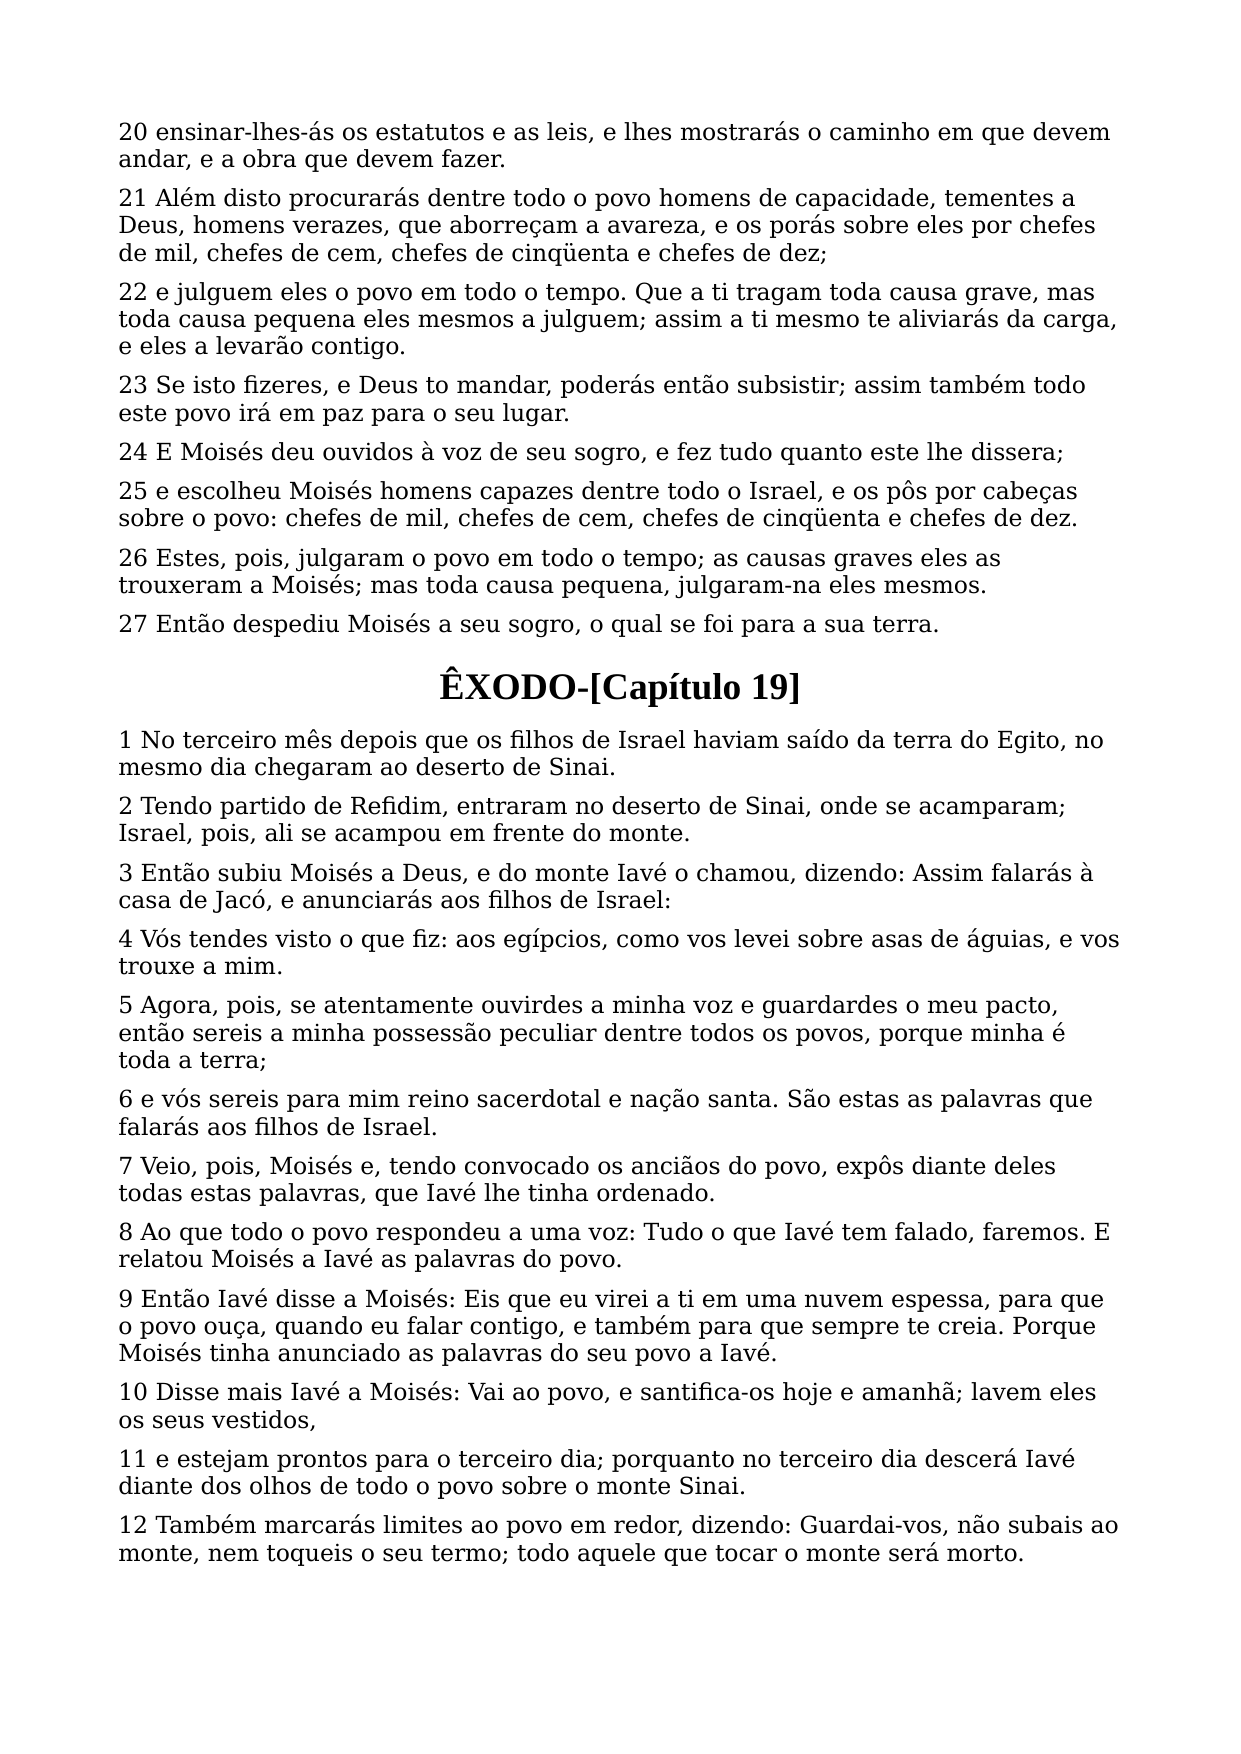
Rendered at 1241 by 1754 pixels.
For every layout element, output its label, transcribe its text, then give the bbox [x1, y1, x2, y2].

text 8 Ao que todo o povo respondeu a uma voz: Tudo o que Iavé tem falado, faremos. E relatou Moisés a Iavé as palavras do povo. [118, 1219, 1122, 1273]
text 12 Também marcarás limites ao povo em redor, dizendo: Guardai-vos, não subais ao monte, nem toqueis o seu termo; todo aquele que tocar o monte será morto. [118, 1512, 1122, 1566]
text 11 e estejam prontos para o terceiro dia; porquanto no terceiro dia descerá Iavé diante dos olhos de todo o povo sobre o monte Sinai. [118, 1445, 1122, 1500]
text 3 Então subiu Moisés a Deus, e do monte Iavé o chamou, dizendo: Assim falarás à casa de Jacó, e anunciarás aos filhos de Israel: [118, 859, 1122, 914]
text 1 No terceiro mês depois que os filhos de Israel haviam saído da terra do Egito, no mesmo dia chegaram ao deserto de Sinai. [118, 726, 1122, 781]
text 4 Vós tendes visto o que fiz: aos egípcios, como vos levei sobre asas de águias, e vos trouxe a mim. [118, 926, 1122, 980]
text 25 e escolheu Moisés homens capazes dentre todo o Israel, e os pôs por cabeças sobre o povo: chefes de mil, chefes de cem, chefes de cinqüenta e chefes de dez. [118, 478, 1122, 532]
text 21 Além disto procurarás dentre todo o povo homens de capacidade, tementes a Deus, homens verazes, que aborreçam a avareza, e os porás sobre eles por chefes de mil, chefes de cem, chefes de cinqüenta e chefes de dez; [118, 184, 1122, 266]
subtitle ÊXODO-[Capítulo 19] [118, 665, 1122, 708]
text 10 Disse mais Iavé a Moisés: Vai ao povo, e santifica-os hoje e amanhã; lavem eles os seus vestidos, [118, 1379, 1122, 1433]
text 26 Estes, pois, julgaram o povo em todo o tempo; as causas graves eles as trouxeram a Moisés; mas toda causa pequena, julgaram-na eles mesmos. [118, 544, 1122, 599]
text 6 e vós sereis para mim reino sacerdotal e nação santa. São estas as palavras que falarás aos filhos de Israel. [118, 1086, 1122, 1140]
text 9 Então Iavé disse a Moisés: Eis que eu virei a ti em uma nuvem espessa, para que o povo ouça, quando eu falar contigo, e também para que sempre te creia. Porque Moisés tinha anunciado as palavras do seu povo a Iavé. [118, 1285, 1122, 1367]
text 22 e julguem eles o povo em todo o tempo. Que a ti tragam toda causa grave, mas toda causa pequena eles mesmos a julguem; assim a ti mesmo te aliviarás da carga, e eles a levarão contigo. [118, 278, 1122, 360]
text 7 Veio, pois, Moisés e, tendo convocado os anciãos do povo, expôs diante deles todas estas palavras, que Iavé lhe tinha ordenado. [118, 1152, 1122, 1207]
text 27 Então despediu Moisés a seu sogro, o qual se foi para a sua terra. [118, 611, 1122, 638]
text 23 Se isto fizeres, e Deus to mandar, poderás então subsistir; assim também todo este povo irá em paz para o seu lugar. [118, 372, 1122, 427]
text 2 Tendo partido de Refidim, entraram no deserto de Sinai, onde se acamparam; Israel, pois, ali se acampou em frente do monte. [118, 793, 1122, 847]
text 5 Agora, pois, se atentamente ouvirdes a minha voz e guardardes o meu pacto, então sereis a minha possessão peculiar dentre todos os povos, porque minha é toda a terra; [118, 992, 1122, 1074]
text 24 E Moisés deu ouvidos à voz de seu sogro, e fez tudo quanto este lhe dissera; [118, 438, 1122, 466]
text 20 ensinar-lhes-ás os estatutos e as leis, e lhes mostrarás o caminho em que devem andar, e a obra que devem fazer. [118, 118, 1122, 173]
